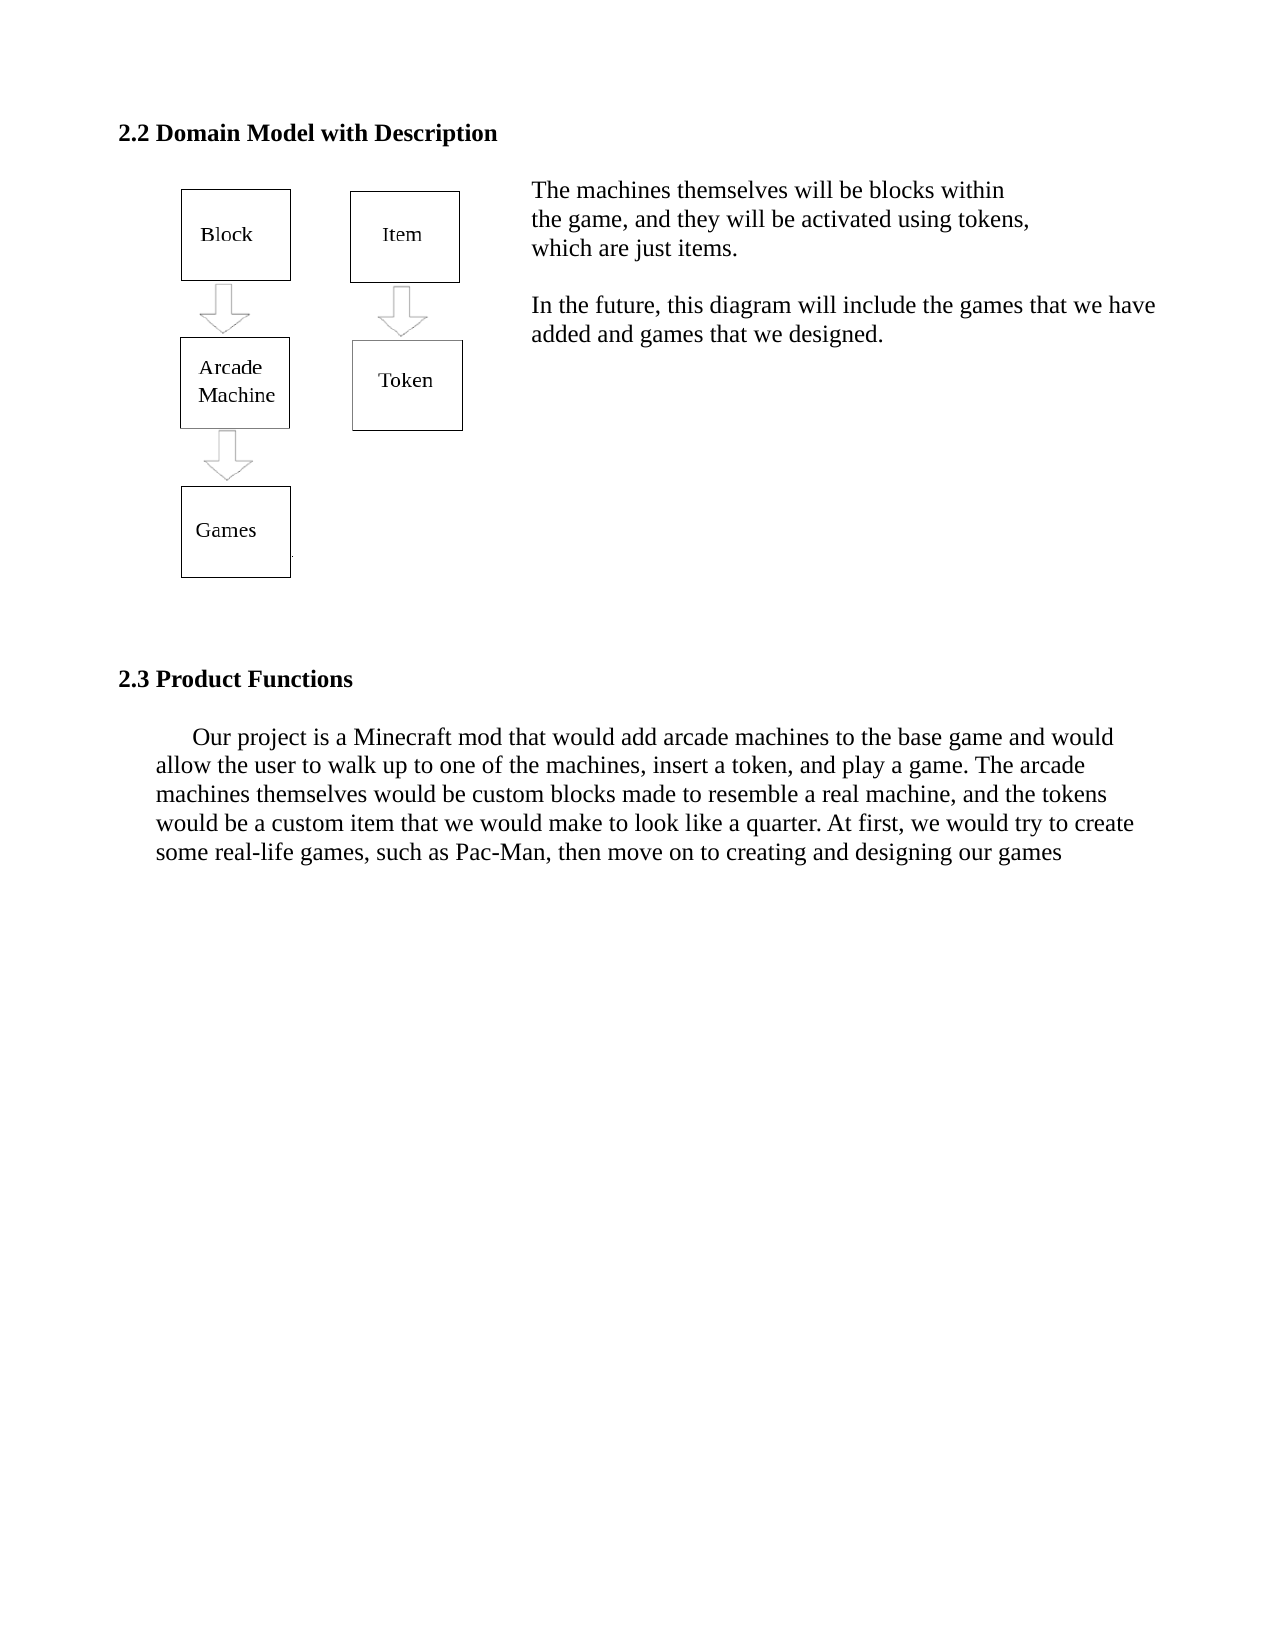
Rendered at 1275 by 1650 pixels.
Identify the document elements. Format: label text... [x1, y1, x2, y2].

text which are just items. [532, 233, 1157, 262]
text Our project is a Minecraft mod that would add arcade machines to the base game and would allow the user to walk up to one of the machines, insert a token, and play a game. The arcade machines themselves would be custom blocks made to resemble a real machine, and the tokens would be a custom item that we would make to look like a quarter. At first, we would try to create some real-life games, such as Pac-Man, then move on to creating and designing our games [156, 722, 1157, 866]
list Product Functions [118, 664, 1157, 693]
text the game, and they will be activated using tokens, [532, 204, 1157, 233]
text In the future, this diagram will include the games that we have added and games that we designed. [532, 291, 1157, 348]
text The machines themselves will be blocks within [532, 176, 1157, 204]
list Domain Model with Description [118, 118, 1157, 147]
